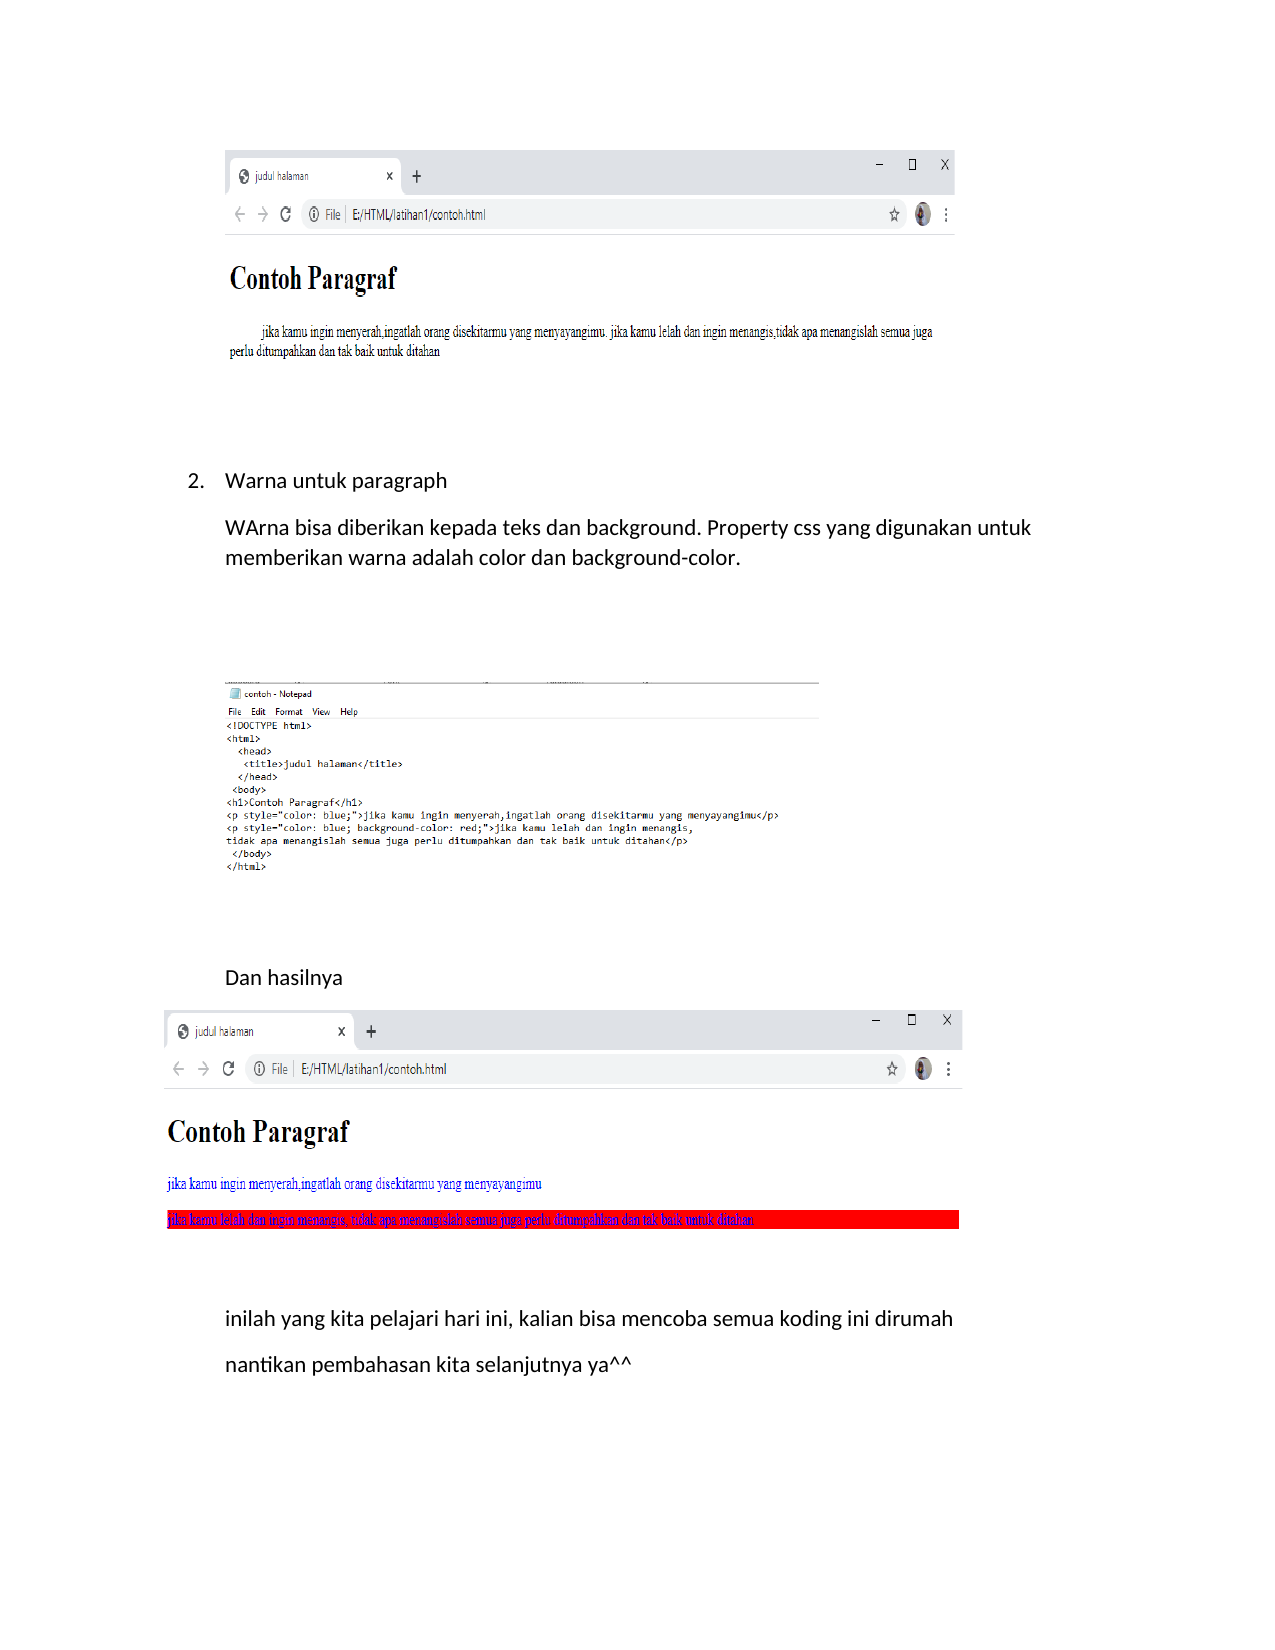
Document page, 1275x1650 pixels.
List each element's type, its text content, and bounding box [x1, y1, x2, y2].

list WArna bisa diberikan kepada teks dan background. Property css yang digunakan untuk memberikan warna adalah color dan background-color. [225, 513, 1125, 571]
list Dan hasilnya [225, 963, 1125, 992]
list Warna untuk paragraph [187, 467, 1125, 495]
list nantikan pembahasan kita selanjutnya ya^^ [225, 1350, 1125, 1378]
list inilah yang kita pelajari hari ini, kalian bisa mencoba semua koding ini dirumah [225, 1010, 1125, 1332]
